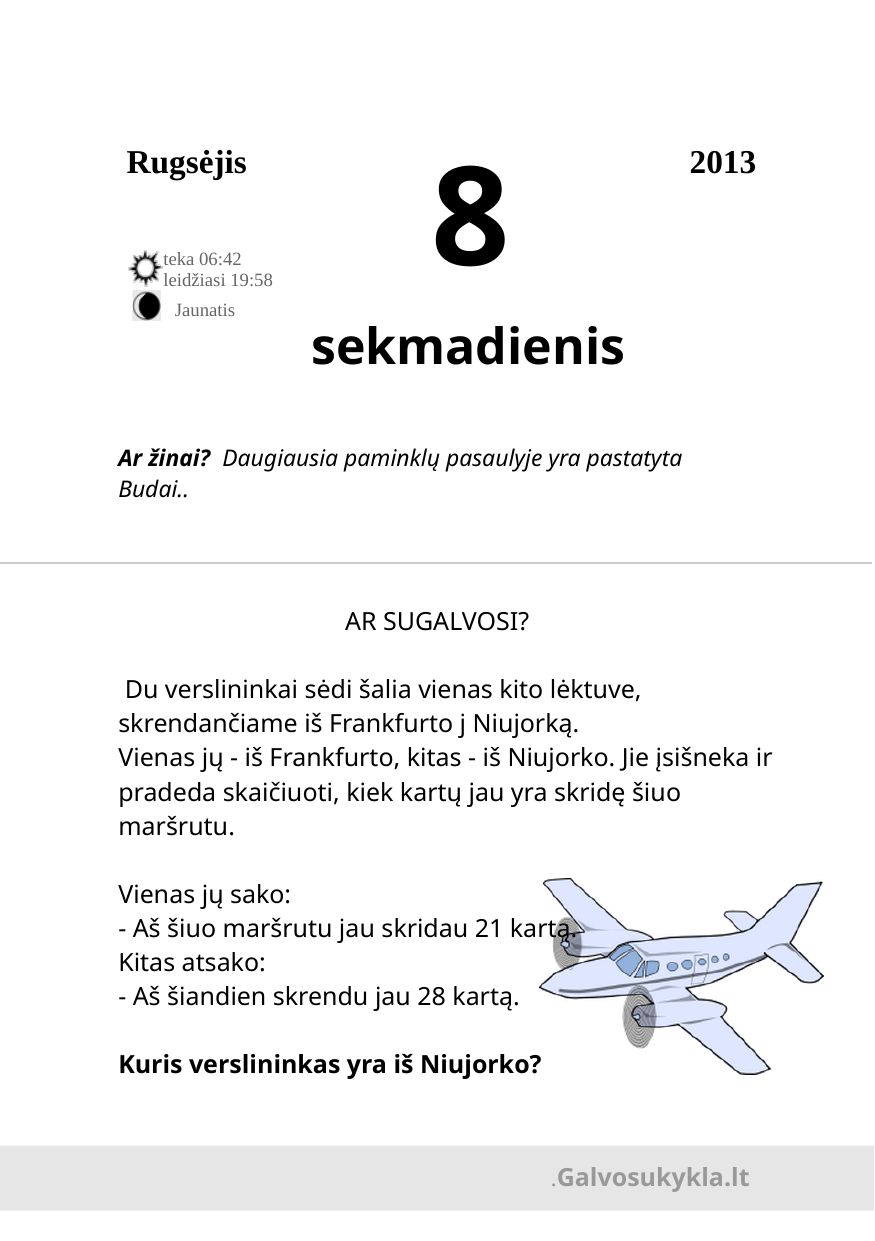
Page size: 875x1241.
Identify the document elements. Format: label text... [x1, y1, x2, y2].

table_header 8 sekmadienis [299, 118, 638, 379]
text - Aš šiandien skrendu jau 28 kartą. [118, 978, 531, 1013]
text Ar žinai? Daugiausia paminklų pasaulyje yra pastatyta Budai.. [118, 442, 756, 504]
text Vienas jų sako: [118, 876, 531, 910]
table_header 2013 [638, 118, 756, 379]
text Kitas atsako: [118, 944, 531, 978]
text AR SUGALVOSI? [118, 604, 756, 638]
text Kuris verslininkas yra iš Niujorko? [118, 1047, 531, 1081]
table_header Rugsėjis teka 06:42 leidžiasi 19:58 [118, 118, 298, 287]
table_header Jaunatis [118, 288, 298, 379]
text Du verslininkai sėdi šalia vienas kito lėktuve, skrendančiame iš Frankfurto j Niujorką. [118, 672, 756, 740]
text - Aš šiuo maršrutu jau skridau 21 kartą. [118, 910, 531, 944]
picture [531, 865, 829, 1081]
text Vienas jų - iš Frankfurto, kitas - iš Niujorko. Jie įsišneka ir pradeda skaičiuoti, kiek kartų jau yra skridę šiuo maršrutu. [118, 740, 799, 842]
